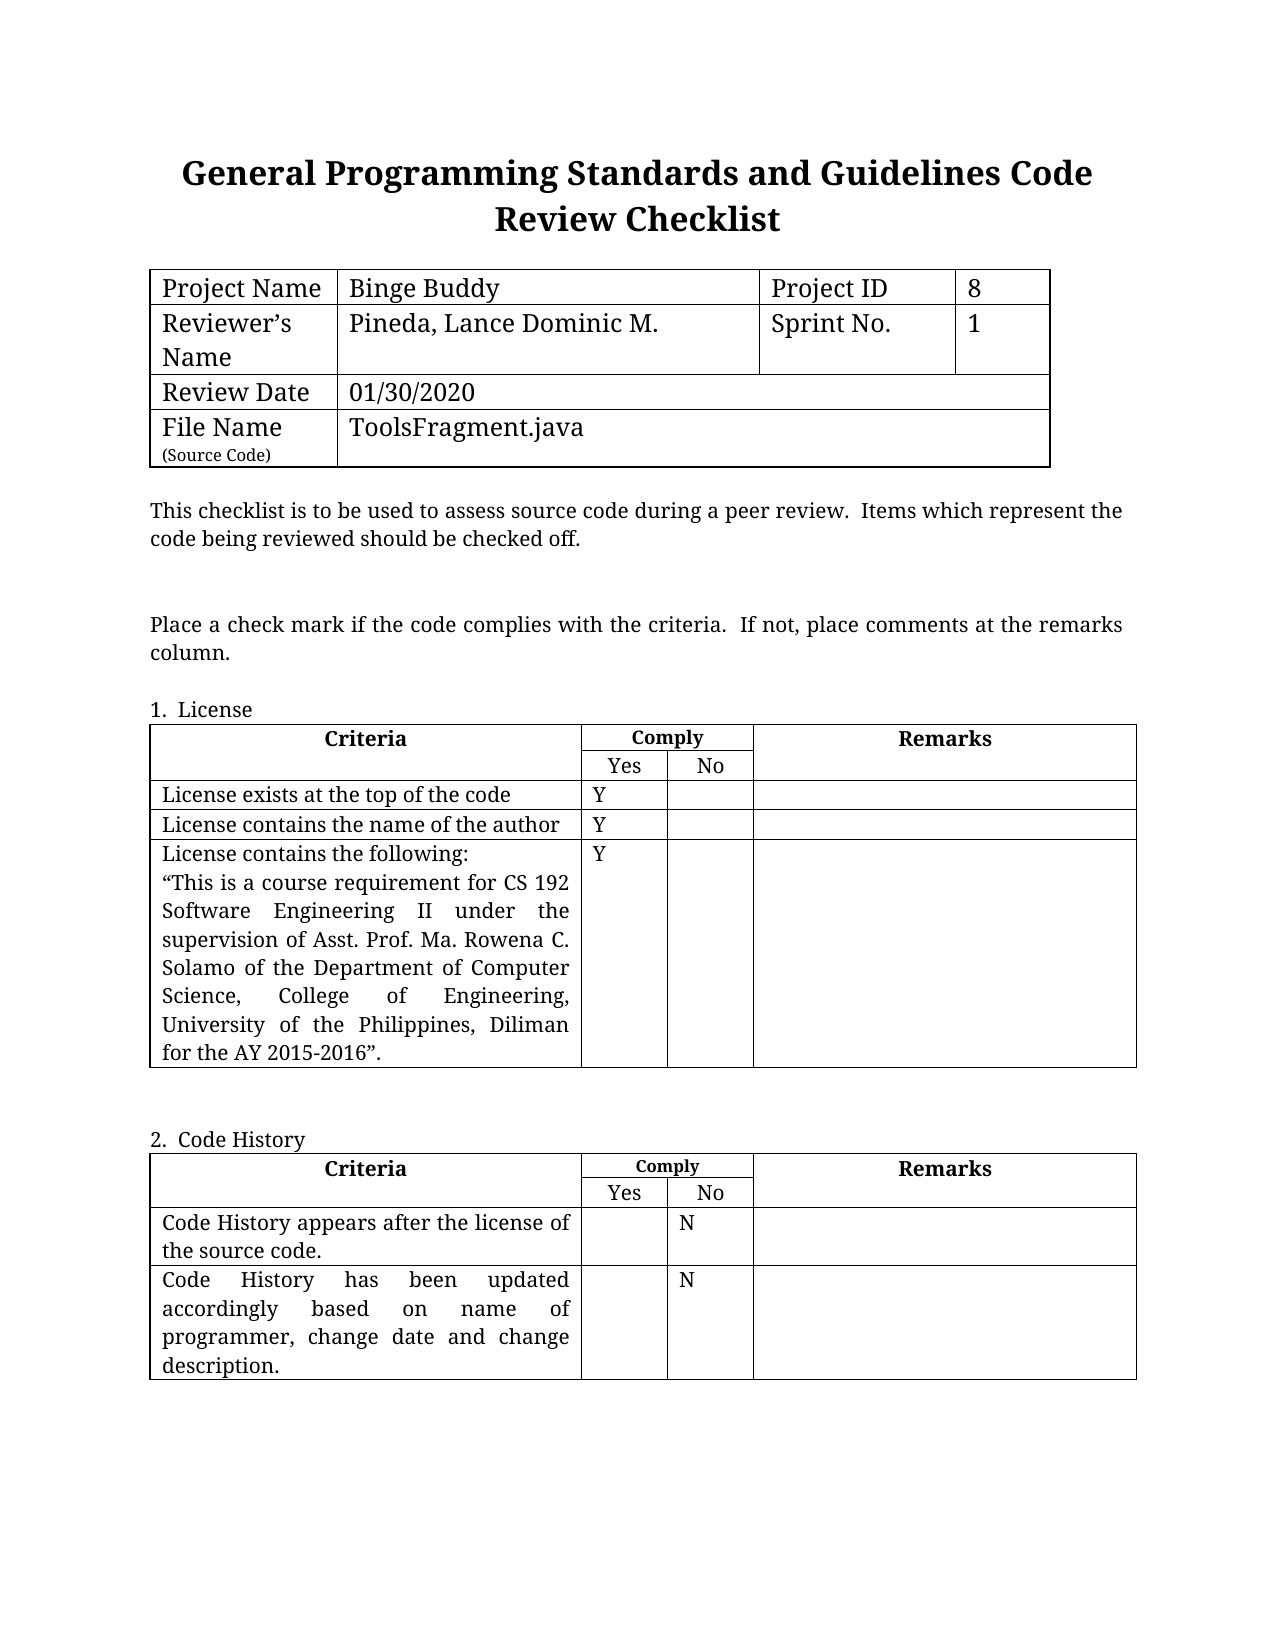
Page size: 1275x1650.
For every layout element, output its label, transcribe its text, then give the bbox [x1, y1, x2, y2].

table_cell 01/30/2020 [338, 375, 1049, 409]
table_cell [668, 840, 753, 1067]
table_header Project Name [151, 270, 337, 304]
table_cell [754, 810, 1136, 838]
table_cell [754, 1266, 1136, 1379]
table_cell Y [582, 840, 667, 1067]
table_cell [582, 1208, 667, 1264]
table_cell No [668, 1178, 753, 1207]
table_cell License exists at the top of the code [151, 781, 581, 809]
table_cell [582, 1266, 667, 1379]
table_cell 1 [956, 305, 1049, 373]
table_cell License contains the name of the author [151, 810, 581, 838]
table_header 8 [956, 270, 1049, 304]
table_cell Review Date [151, 375, 337, 409]
table_cell Y [582, 810, 667, 838]
table_header Remarks [754, 725, 1136, 779]
table_cell File Name (Source Code) [151, 410, 337, 466]
table_cell [754, 840, 1136, 1067]
table_header Criteria [151, 725, 581, 779]
table_cell [668, 781, 753, 809]
text General Programming Standards and Guidelines Code Review Checklist [150, 150, 1125, 241]
table_cell No [668, 751, 753, 779]
table_cell Pineda, Lance Dominic M. [338, 305, 759, 373]
table_header Remarks [754, 1154, 1136, 1207]
table_cell Sprint No. [760, 305, 955, 373]
table_cell Yes [582, 751, 667, 779]
table_header Project ID [760, 270, 955, 304]
table_cell Yes [582, 1178, 667, 1207]
table_cell Code History has been updated accordingly based on name of programmer, change date and change description. [151, 1266, 581, 1379]
table_header Criteria [151, 1154, 581, 1207]
text 2. Code History [150, 1125, 1125, 1153]
table_cell ToolsFragment.java [338, 410, 1049, 466]
table_cell N [668, 1266, 753, 1379]
table_cell [754, 781, 1136, 809]
table_cell [668, 810, 753, 838]
table_header Comply [582, 725, 753, 750]
table_cell Y [582, 781, 667, 809]
text 1. License [150, 695, 1125, 723]
text This checklist is to be used to assess source code during a peer review. Items which represent the code being reviewed should be checked off. [150, 496, 1125, 553]
table_cell Reviewer’s Name [151, 305, 337, 373]
table_cell [754, 1208, 1136, 1264]
table_cell License contains the following: “This is a course requirement for CS 192 Software Engineering II under the supervision of Asst. Prof. Ma. Rowena C. Solamo of the Department of Computer Science, College of Engineering, University of the Philippines, Diliman for the AY 2015-2016”. [151, 840, 581, 1067]
table_header Comply [582, 1154, 753, 1177]
table_header Binge Buddy [338, 270, 759, 304]
text Place a check mark if the code complies with the criteria. If not, place comments at the remarks column. [150, 610, 1125, 667]
table_cell Code History appears after the license of the source code. [151, 1208, 581, 1264]
table_cell N [668, 1208, 753, 1264]
